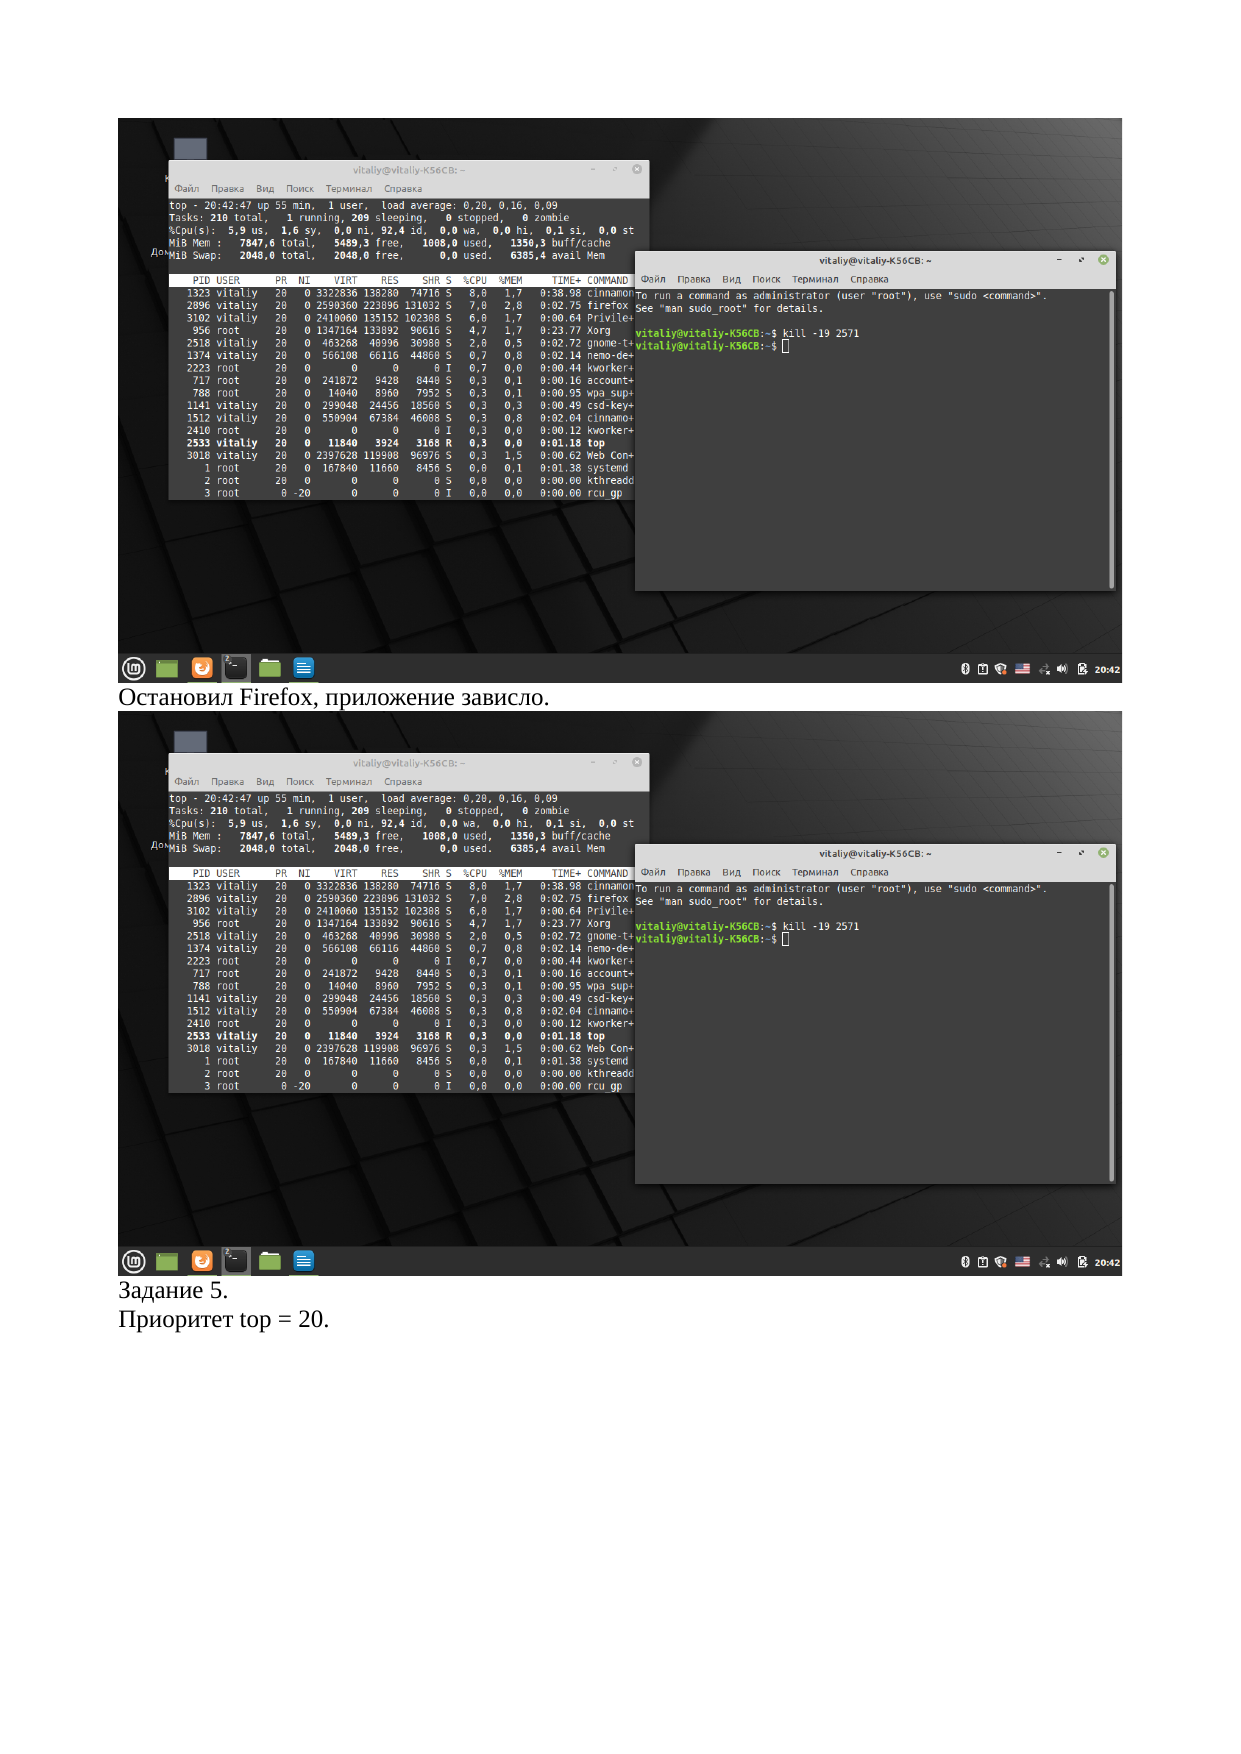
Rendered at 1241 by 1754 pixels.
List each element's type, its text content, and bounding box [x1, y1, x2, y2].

picture [118, 118, 1123, 683]
text Задание 5. [118, 1276, 1122, 1304]
text Приоритет top = 20. [118, 1304, 1122, 1333]
text Остановил Firefox, приложение зависло. [118, 683, 1122, 711]
picture [118, 711, 1123, 1276]
